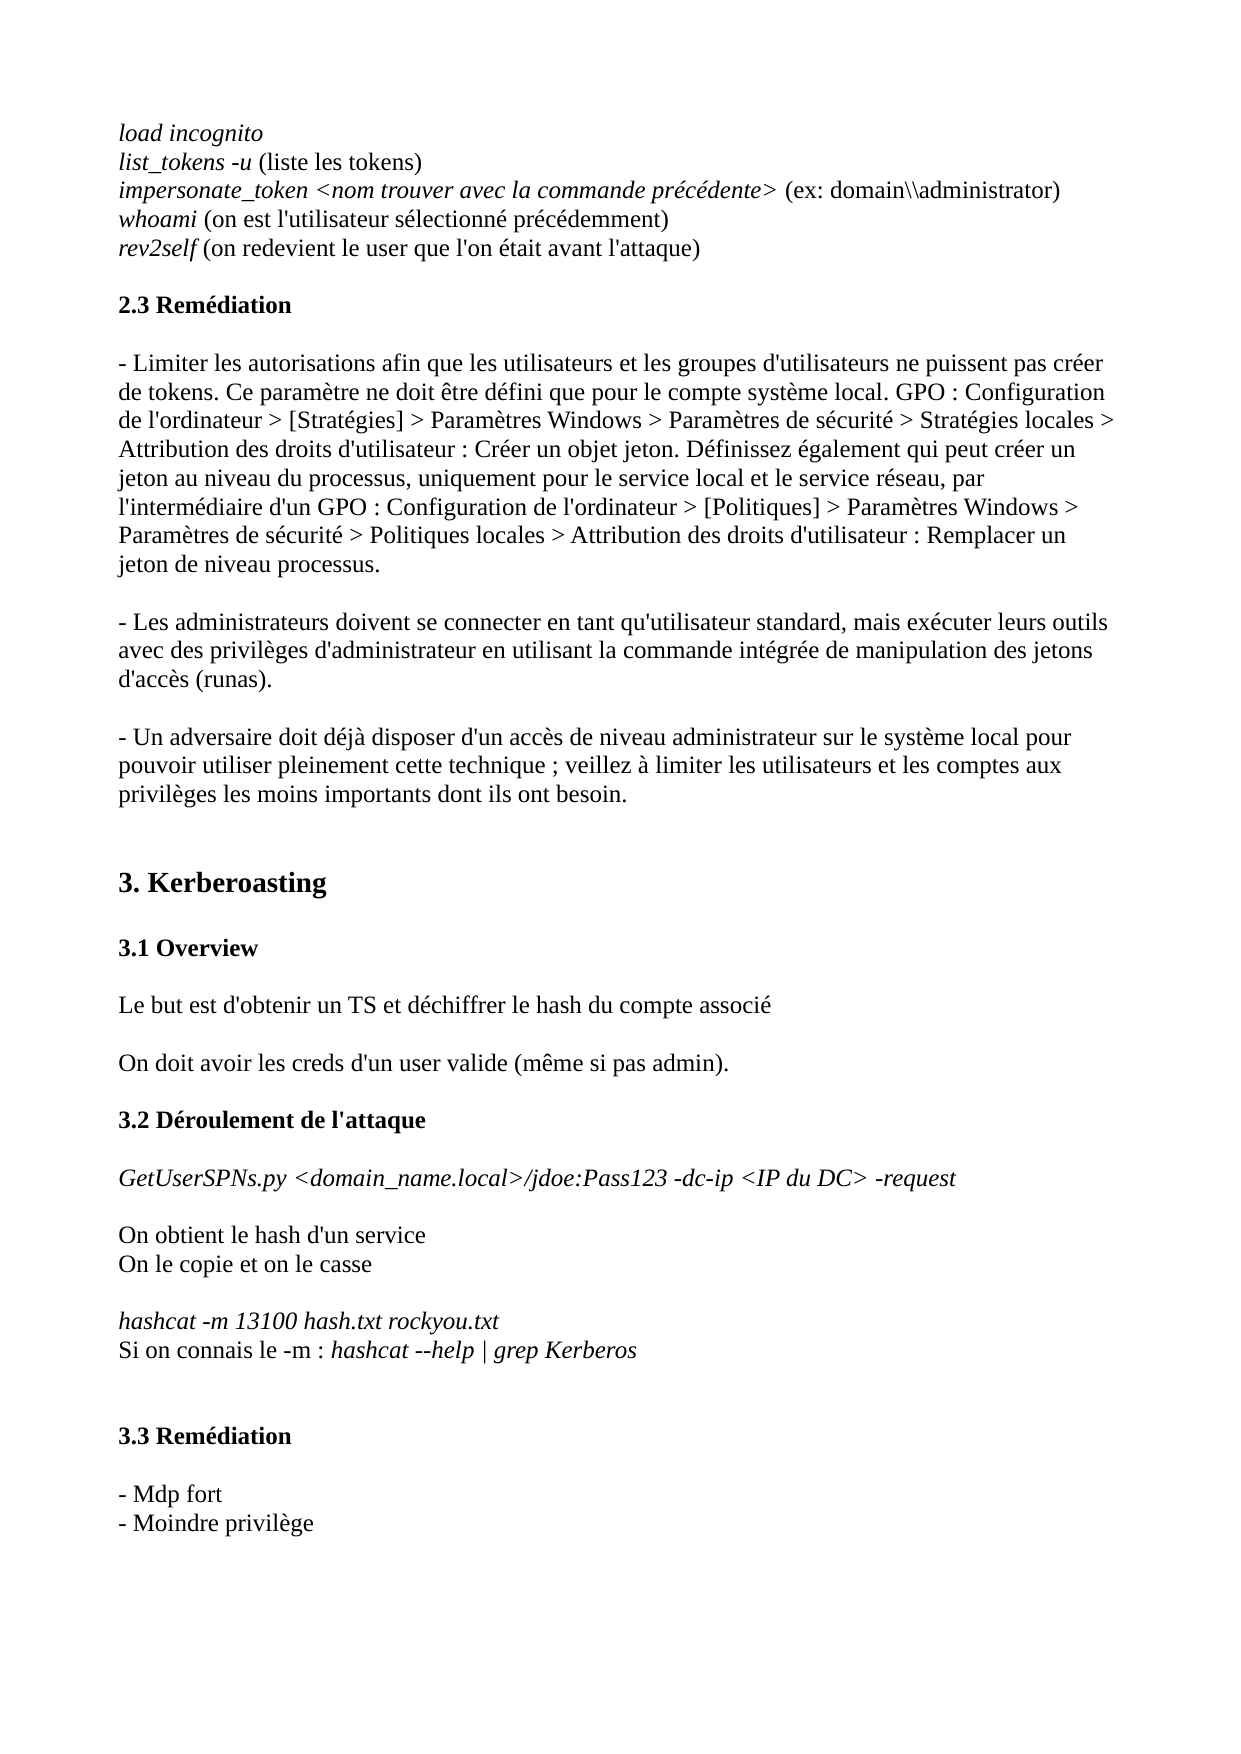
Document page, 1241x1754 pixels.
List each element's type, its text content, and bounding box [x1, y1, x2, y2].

text 3.3 Remédiation [118, 1421, 1122, 1450]
text hashcat -m 13100 hash.txt rockyou.txt [118, 1306, 1122, 1335]
text impersonate_token <nom trouver avec la commande précédente> (ex: domain\\administrator) [118, 176, 1122, 204]
text On obtient le hash d'un service [118, 1220, 1122, 1249]
text GetUserSPNs.py <domain_name.local>/jdoe:Pass123 -dc-ip <IP du DC> -request [118, 1163, 1122, 1191]
text 3. Kerberoasting [118, 866, 1122, 899]
text 2.3 Remédiation [118, 291, 1122, 319]
text 3.2 Déroulement de l'attaque [118, 1105, 1122, 1134]
text On le copie et on le casse [118, 1249, 1122, 1278]
text - Moindre privilège [118, 1508, 1122, 1536]
text rev2self (on redevient le user que l'on était avant l'attaque) [118, 233, 1122, 262]
text - Un adversaire doit déjà disposer d'un accès de niveau administrateur sur le système local pour pouvoir utiliser pleinement cette technique ; veillez à limiter les utilisateurs et les comptes aux privilèges les moins importants dont ils ont besoin. [118, 722, 1122, 808]
text On doit avoir les creds d'un user valide (même si pas admin). [118, 1048, 1122, 1076]
text Si on connais le -m : hashcat --help | grep Kerberos [118, 1335, 1122, 1364]
text whoami (on est l'utilisateur sélectionné précédemment) [118, 204, 1122, 233]
text - Les administrateurs doivent se connecter en tant qu'utilisateur standard, mais exécuter leurs outils avec des privilèges d'administrateur en utilisant la commande intégrée de manipulation des jetons d'accès (runas). [118, 607, 1122, 693]
text load incognito [118, 118, 1122, 147]
text - Mdp fort [118, 1479, 1122, 1508]
text - Limiter les autorisations afin que les utilisateurs et les groupes d'utilisateurs ne puissent pas créer de tokens. Ce paramètre ne doit être défini que pour le compte système local. GPO : Configuration de l'ordinateur > [Stratégies] > Paramètres Windows > Paramètres de sécurité > Stratégies locales > Attribution des droits d'utilisateur : Créer un objet jeton. Définissez également qui peut créer un jeton au niveau du processus, uniquement pour le service local et le service réseau, par l'intermédiaire d'un GPO : Configuration de l'ordinateur > [Politiques] > Paramètres Windows > Paramètres de sécurité > Politiques locales > Attribution des droits d'utilisateur : Remplacer un jeton de niveau processus. [118, 348, 1122, 578]
text list_tokens -u (liste les tokens) [118, 147, 1122, 176]
text Le but est d'obtenir un TS et déchiffrer le hash du compte associé [118, 990, 1122, 1019]
text 3.1 Overview [118, 933, 1122, 961]
